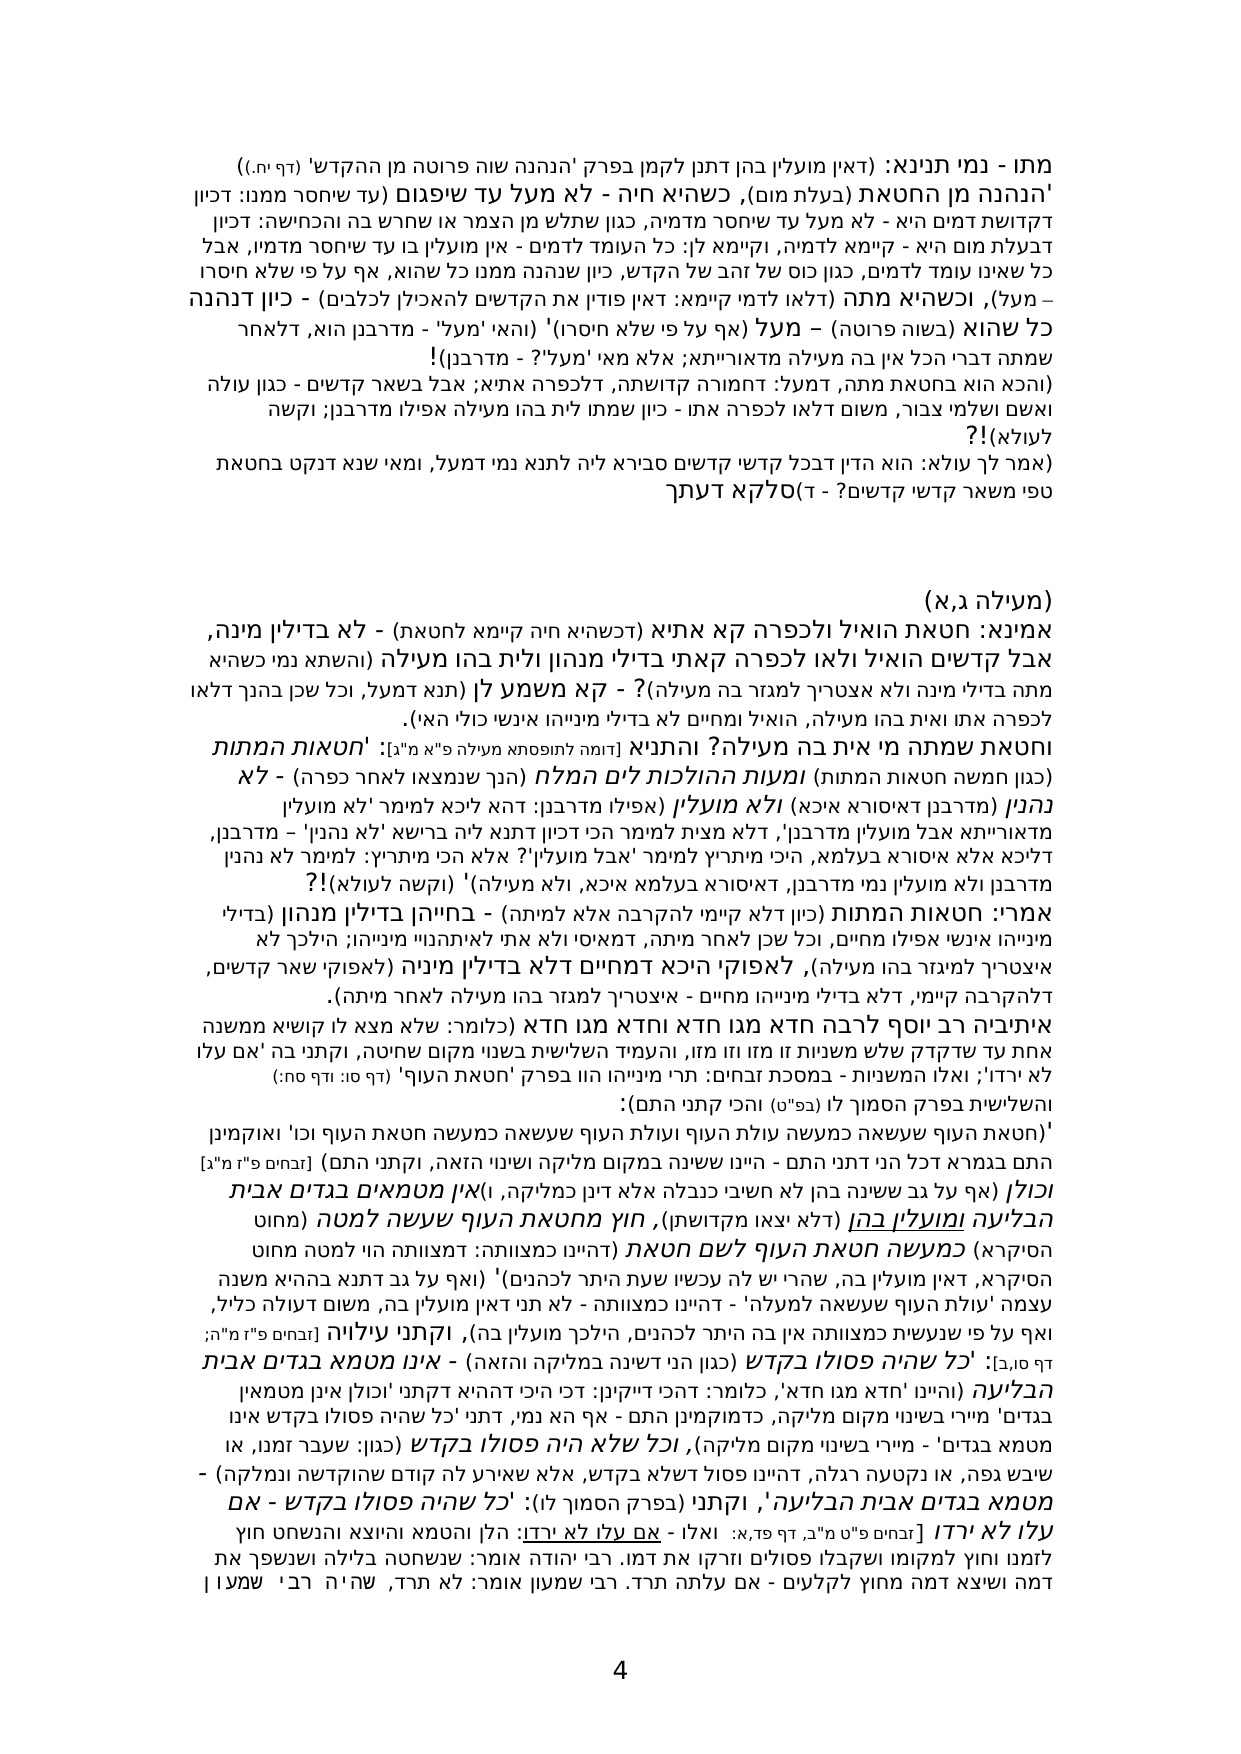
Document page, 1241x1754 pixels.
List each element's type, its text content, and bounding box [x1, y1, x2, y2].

text אמינא: חטאת הואיל ולכפרה קא אתיא (דכשהיא חיה קיימא לחטאת) - לא בדילין מינה, אבל קדשים הואיל ולאו לכפרה קאתי בדילי מנהון ולית בהו מעילה (והשתא נמי כשהיא מתה בדילי מינה ולא אצטריך למגזר בה מעילה)? - קא משמע לן (תנא דמעל, וכל שכן בהנך דלאו לכפרה אתו ואית בהו מעילה, הואיל ומחיים לא בדילי מינייהו אינשי כולי האי). [187, 615, 1053, 732]
text (והכא הוא בחטאת מתה, דמעל: דחמורה קדושתה, דלכפרה אתיא; אבל בשאר קדשים - כגון עולה ואשם ושלמי צבור, משום דלאו לכפרה אתו - כיון שמתו לית בהו מעילה אפילו מדרבנן; וקשה לעולא)!? [187, 371, 1053, 450]
text (מעילה ג,א) [187, 586, 1053, 615]
text (אמר לך עולא: הוא הדין דבכל קדשי קדשים סבירא ליה לתנא נמי דמעל, ומאי שנא דנקט בחטאת טפי משאר קדשי קדשים? - ד)סלקא דעתך [187, 450, 1053, 504]
text וחטאת שמתה מי אית בה מעילה? והתניא [דומה לתופסתא מעילה פ"א מ"ג]: 'חטאות המתות (כגון חמשה חטאות המתות) ומעות ההולכות לים המלח (הנך שנמצאו לאחר כפרה) - לא נהנין (מדרבנן דאיסורא איכא) ולא מועלין (אפילו מדרבנן: דהא ליכא למימר 'לא מועלין מדאורייתא אבל מועלין מדרבנן', דלא מצית למימר הכי דכיון דתנא ליה ברישא 'לא נהנין' – מדרבנן, דליכא אלא איסורא בעלמא, היכי מיתריץ למימר 'אבל מועלין'? אלא הכי מיתריץ: למימר לא נהנין מדרבנן ולא מועלין נמי מדרבנן, דאיסורא בעלמא איכא, ולא מעילה)' (וקשה לעולא)!? [187, 732, 1053, 898]
text איתיביה רב יוסף לרבה חדא מגו חדא וחדא מגו חדא (כלומר: שלא מצא לו קושיא ממשנה אחת עד שדקדק שלש משניות זו מזו וזו מזו, והעמיד השלישית בשנוי מקום שחיטה, וקתני בה 'אם עלו לא ירדו'; ואלו המשניות - במסכת זבחים: תרי מינייהו הוו בפרק 'חטאת העוף' (דף סו: ודף סח:) והשלישית בפרק הסמוך לו (בפ"ט) והכי קתני התם): [187, 1010, 1053, 1117]
text '(חטאת העוף שעשאה כמעשה עולת העוף ועולת העוף שעשאה כמעשה חטאת העוף וכו' ואוקמינן התם בגמרא דכל הני דתני התם - היינו ששינה במקום מליקה ושינוי הזאה, וקתני התם) [זבחים פ"ז מ"ג] וכולן (אף על גב ששינה בהן לא חשיבי כנבלה אלא דינן כמליקה, ו)אין מטמאים בגדים אבית הבליעה ומועלין בהן (דלא יצאו מקדושתן), חוץ מחטאת העוף שעשה למטה (מחוט הסיקרא) כמעשה חטאת העוף לשם חטאת (דהיינו כמצוותה: דמצוותה הוי למטה מחוט הסיקרא, דאין מועלין בה, שהרי יש לה עכשיו שעת היתר לכהנים)' (ואף על גב דתנא בההיא משנה עצמה 'עולת העוף שעשאה למעלה' - דהיינו כמצוותה - לא תני דאין מועלין בה, משום דעולה כליל, ואף על פי שנעשית כמצוותה אין בה היתר לכהנים, הילכך מועלין בה), וקתני עילויה [זבחים פ"ז מ"ה; דף סו,ב]: 'כל שהיה פסולו בקדש (כגון הני דשינה במליקה והזאה) - אינו מטמא בגדים אבית הבליעה (והיינו 'חדא מגו חדא', כלומר: דהכי דייקינן: דכי היכי דההיא דקתני 'וכולן אינן מטמאין בגדים' מיירי בשינוי מקום מליקה, כדמוקמינן התם - אף הא נמי, דתני 'כל שהיה פסולו בקדש אינו מטמא בגדים' - מיירי בשינוי מקום מליקה), וכל שלא היה פסולו בקדש (כגון: שעבר זמנו, או שיבש גפה, או נקטעה רגלה, דהיינו פסול דשלא בקדש, אלא שאירע לה קודם שהוקדשה ונמלקה) - מטמא בגדים אבית הבליעה', וקתני (בפרק הסמוך לו): 'כל שהיה פסולו בקדש - אם עלו לא ירדו [זבחים פ"ט מ"ב, דף פד,א: ואלו - אם עלו לא ירדו: הלן והטמא והיוצא והנשחט חוץ לזמנו וחוץ למקומו ושקבלו פסולים וזרקו את דמו. רבי יהודה אומר: שנשחטה בלילה ושנשפך את דמה ושיצא דמה מחוץ לקלעים - אם עלתה תרד. רבי שמעון אומר: לא תרד, שהיה רבי שמעון [187, 1117, 1053, 1596]
text מתו - נמי תנינא: (דאין מועלין בהן דתנן לקמן בפרק 'הנהנה שוה פרוטה מן ההקדש' (דף יח.)) 'הנהנה מן החטאת (בעלת מום), כשהיא חיה - לא מעל עד שיפגום (עד שיחסר ממנו: דכיון דקדושת דמים היא - לא מעל עד שיחסר מדמיה, כגון שתלש מן הצמר או שחרש בה והכחישה: דכיון דבעלת מום היא - קיימא לדמיה, וקיימא לן: כל העומד לדמים - אין מועלין בו עד שיחסר מדמיו, אבל כל שאינו עומד לדמים, כגון כוס של זהב של הקדש, כיון שנהנה ממנו כל שהוא, אף על פי שלא חיסרו – מעל), וכשהיא מתה (דלאו לדמי קיימא: דאין פודין את הקדשים להאכילן לכלבים) - כיון דנהנה כל שהוא (בשוה פרוטה) – מעל (אף על פי שלא חיסרו)' (והאי 'מעל' - מדרבנן הוא, דלאחר שמתה דברי הכל אין בה מעילה מדאורייתא; אלא מאי 'מעל'? - מדרבנן)! [187, 150, 1053, 371]
text אמרי: חטאות המתות (כיון דלא קיימי להקרבה אלא למיתה) - בחייהן בדילין מנהון (בדילי מינייהו אינשי אפילו מחיים, וכל שכן לאחר מיתה, דמאיסי ולא אתי לאיתהנויי מינייהו; הילכך לא איצטריך למיגזר בהו מעילה), לאפוקי היכא דמחיים דלא בדילין מיניה (לאפוקי שאר קדשים, דלהקרבה קיימי, דלא בדילי מינייהו מחיים - איצטריך למגזר בהו מעילה לאחר מיתה). [187, 898, 1053, 1010]
